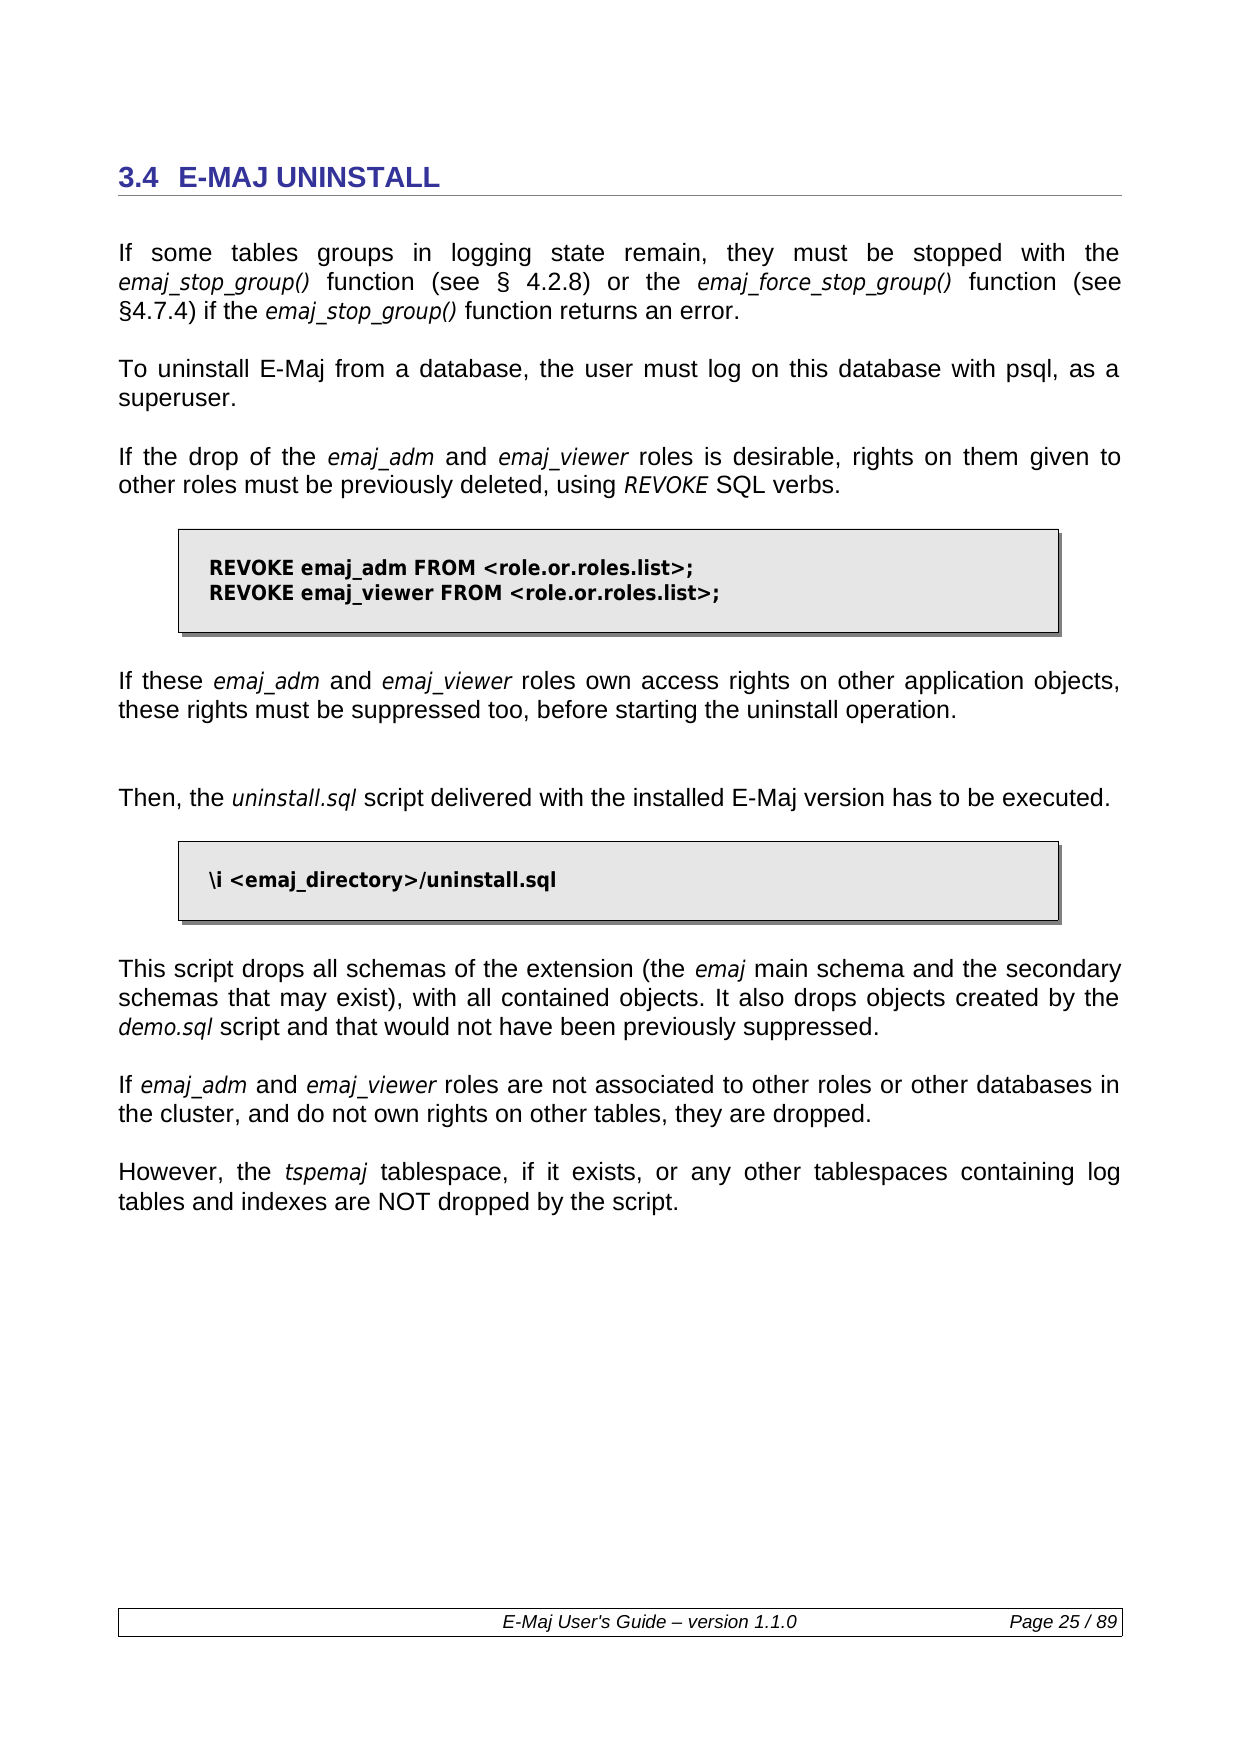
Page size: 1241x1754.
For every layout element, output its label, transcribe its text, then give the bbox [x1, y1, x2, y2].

text If the drop of the emaj_adm and emaj_viewer roles is desirable, rights on them given to other roles must be previously deleted, using REVOKE SQL verbs. [118, 441, 1122, 499]
text If these emaj_adm and emaj_viewer roles own access rights on other application objects, these rights must be suppressed too, before starting the uninstall operation. [118, 666, 1122, 724]
text To uninstall E-Maj from a database, the user must log on this database with psql, as a superuser. [118, 354, 1122, 412]
text REVOKE emaj_adm FROM <role.or.roles.list>; [179, 553, 1058, 577]
text REVOKE emaj_viewer FROM <role.or.roles.list>; [179, 577, 1058, 602]
text If emaj_adm and emaj_viewer roles are not associated to other roles or other databases in the cluster, and do not own rights on other tables, they are dropped. [118, 1070, 1122, 1128]
text \i <emaj_directory>/uninstall.sql [179, 865, 1058, 889]
text Then, the uninstall.sql script delivered with the installed E-Maj version has to be executed. [118, 782, 1122, 812]
subtitle E-Maj uninstall [118, 160, 1122, 195]
text This script drops all schemas of the extension (the emaj main schema and the secondary schemas that may exist), with all contained objects. It also drops objects created by the demo.sql script and that would not have been previously suppressed. [118, 954, 1122, 1041]
text If some tables groups in logging state remain, they must be stopped with the emaj_stop_group() function (see § 4.2.8) or the emaj_force_stop_group() function (see §4.7.4) if the emaj_stop_group() function returns an error. [118, 238, 1122, 325]
text However, the tspemaj tablespace, if it exists, or any other tablespaces containing log tables and indexes are NOT dropped by the script. [118, 1157, 1122, 1215]
